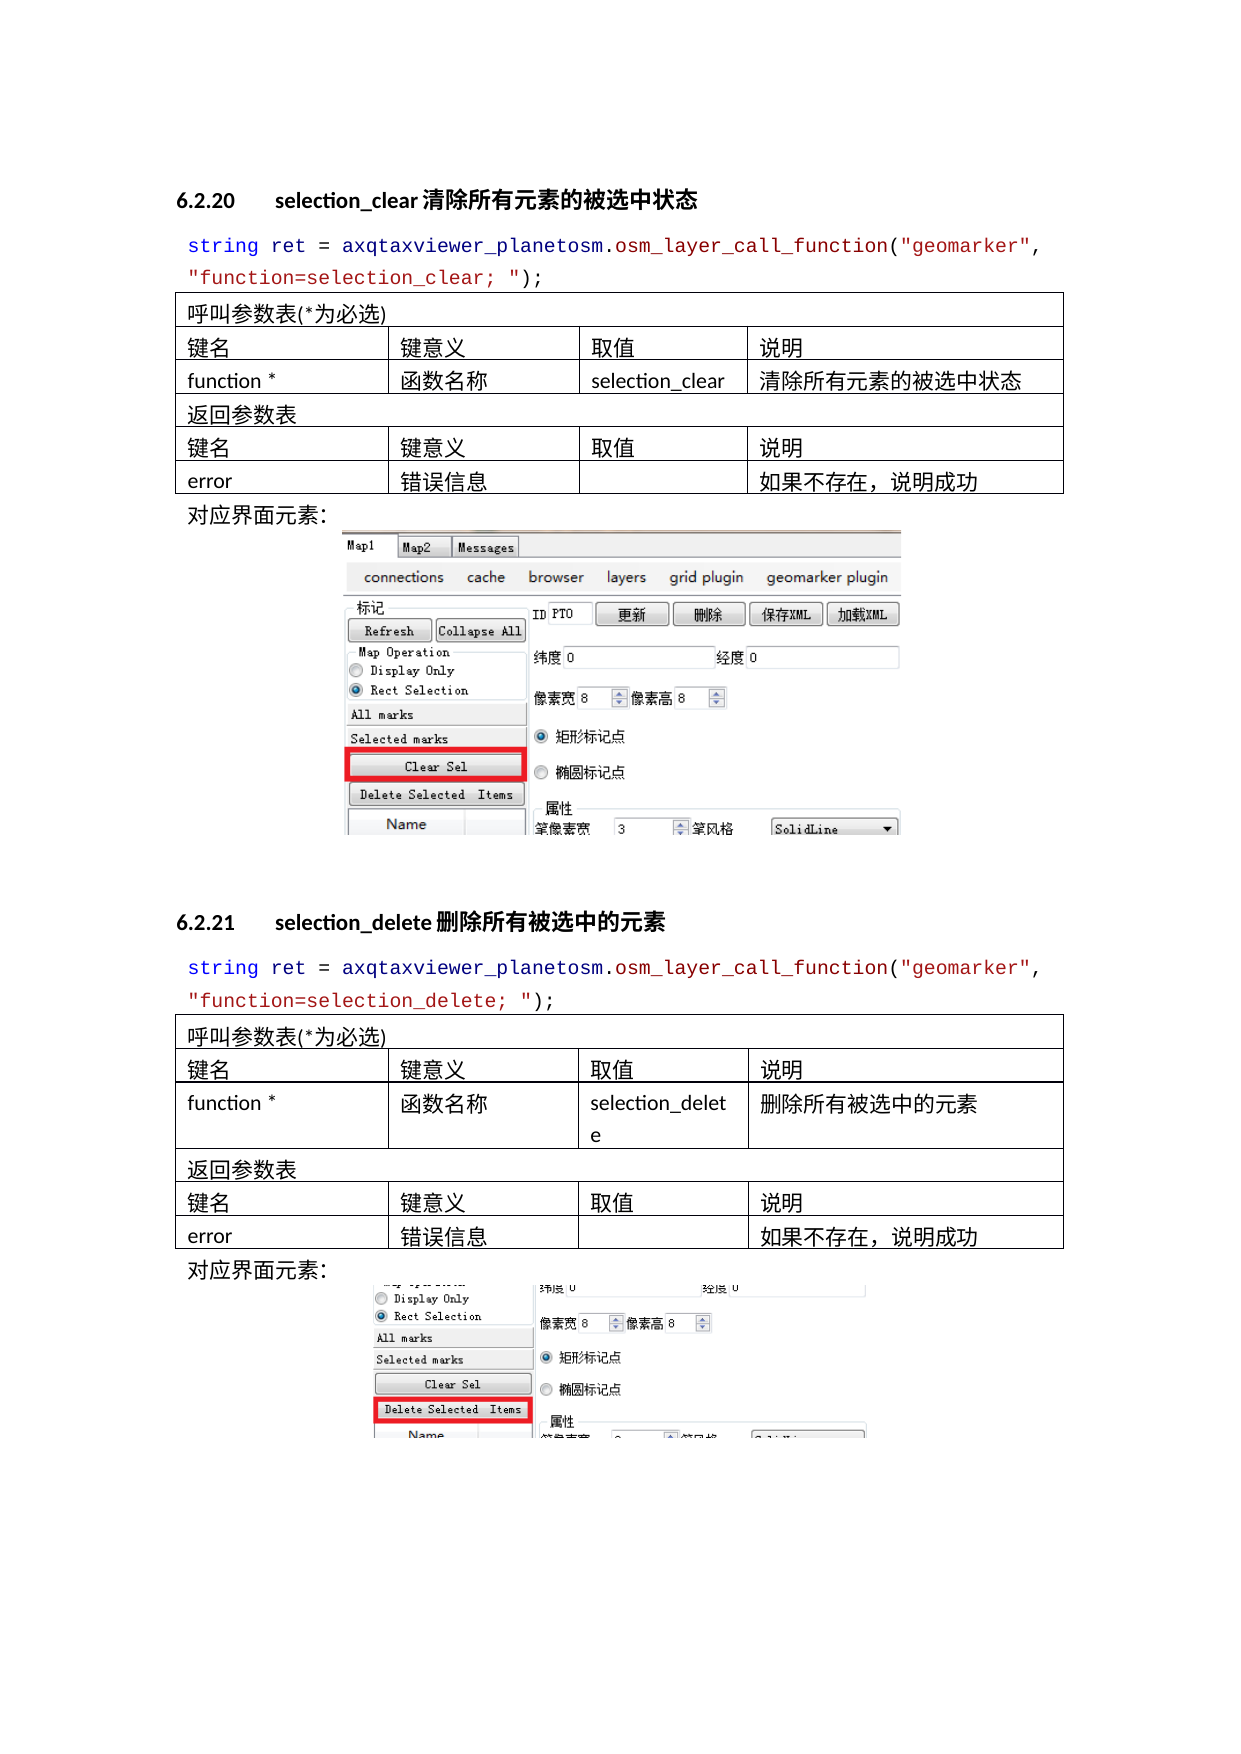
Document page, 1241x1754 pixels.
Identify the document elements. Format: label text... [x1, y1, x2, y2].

table_cell 键意义 [389, 427, 579, 460]
table_cell 说明 [749, 1182, 1063, 1214]
table_cell 清除所有元素的被选中状态 [748, 360, 1063, 393]
text 对应界面元素： [187, 494, 1053, 527]
table_header 呼叫参数表(*为必选) [176, 293, 1063, 326]
picture [342, 530, 902, 835]
table_cell 键名 [176, 427, 388, 460]
table_cell 取值 [579, 1049, 748, 1081]
table_cell 返回参数表 [176, 1149, 1063, 1181]
table_cell 取值 [579, 1182, 748, 1214]
table_cell 函数名称 [389, 1083, 578, 1147]
table_cell error [176, 1216, 388, 1248]
table_cell 取值 [580, 327, 747, 359]
table_cell 键名 [176, 1182, 388, 1214]
subtitle selection_clear清除所有元素的被选中状态 [187, 162, 1053, 227]
table_cell 键名 [176, 327, 388, 359]
table_cell function * [176, 360, 388, 393]
subtitle selection_delete删除所有被选中的元素 [187, 884, 1053, 949]
table_cell 键意义 [389, 327, 579, 359]
table_cell 键意义 [389, 1182, 578, 1214]
table_header 呼叫参数表(*为必选) [176, 1015, 1063, 1048]
table_cell 键名 [176, 1049, 388, 1081]
table_cell 说明 [749, 1049, 1063, 1081]
table_cell error [176, 461, 388, 493]
table_cell 说明 [748, 327, 1063, 359]
table_cell 键意义 [389, 1049, 578, 1081]
text 对应界面元素： [187, 1249, 1053, 1282]
table_cell 删除所有被选中的元素 [749, 1083, 1063, 1147]
table_cell 如果不存在，说明成功 [749, 1216, 1063, 1248]
table_cell 错误信息 [389, 461, 579, 493]
picture [373, 1285, 870, 1438]
table_cell 函数名称 [389, 360, 579, 393]
table_cell 如果不存在，说明成功 [748, 461, 1063, 493]
table_cell 错误信息 [389, 1216, 578, 1248]
table_cell 说明 [748, 427, 1063, 460]
table_cell [579, 1216, 748, 1248]
table_cell function * [176, 1083, 388, 1147]
table_cell 取值 [580, 427, 747, 460]
table_cell 返回参数表 [176, 394, 1063, 426]
table_cell selection_clear [580, 360, 747, 393]
table_cell selection_delete [579, 1083, 748, 1147]
text string ret = axqtaxviewer_planetosm.osm_layer_call_function("geomarker", "function=selection_delete; "); [187, 949, 1053, 1014]
text string ret = axqtaxviewer_planetosm.osm_layer_call_function("geomarker", "function=selection_clear; "); [187, 227, 1053, 292]
table_cell [580, 461, 747, 493]
